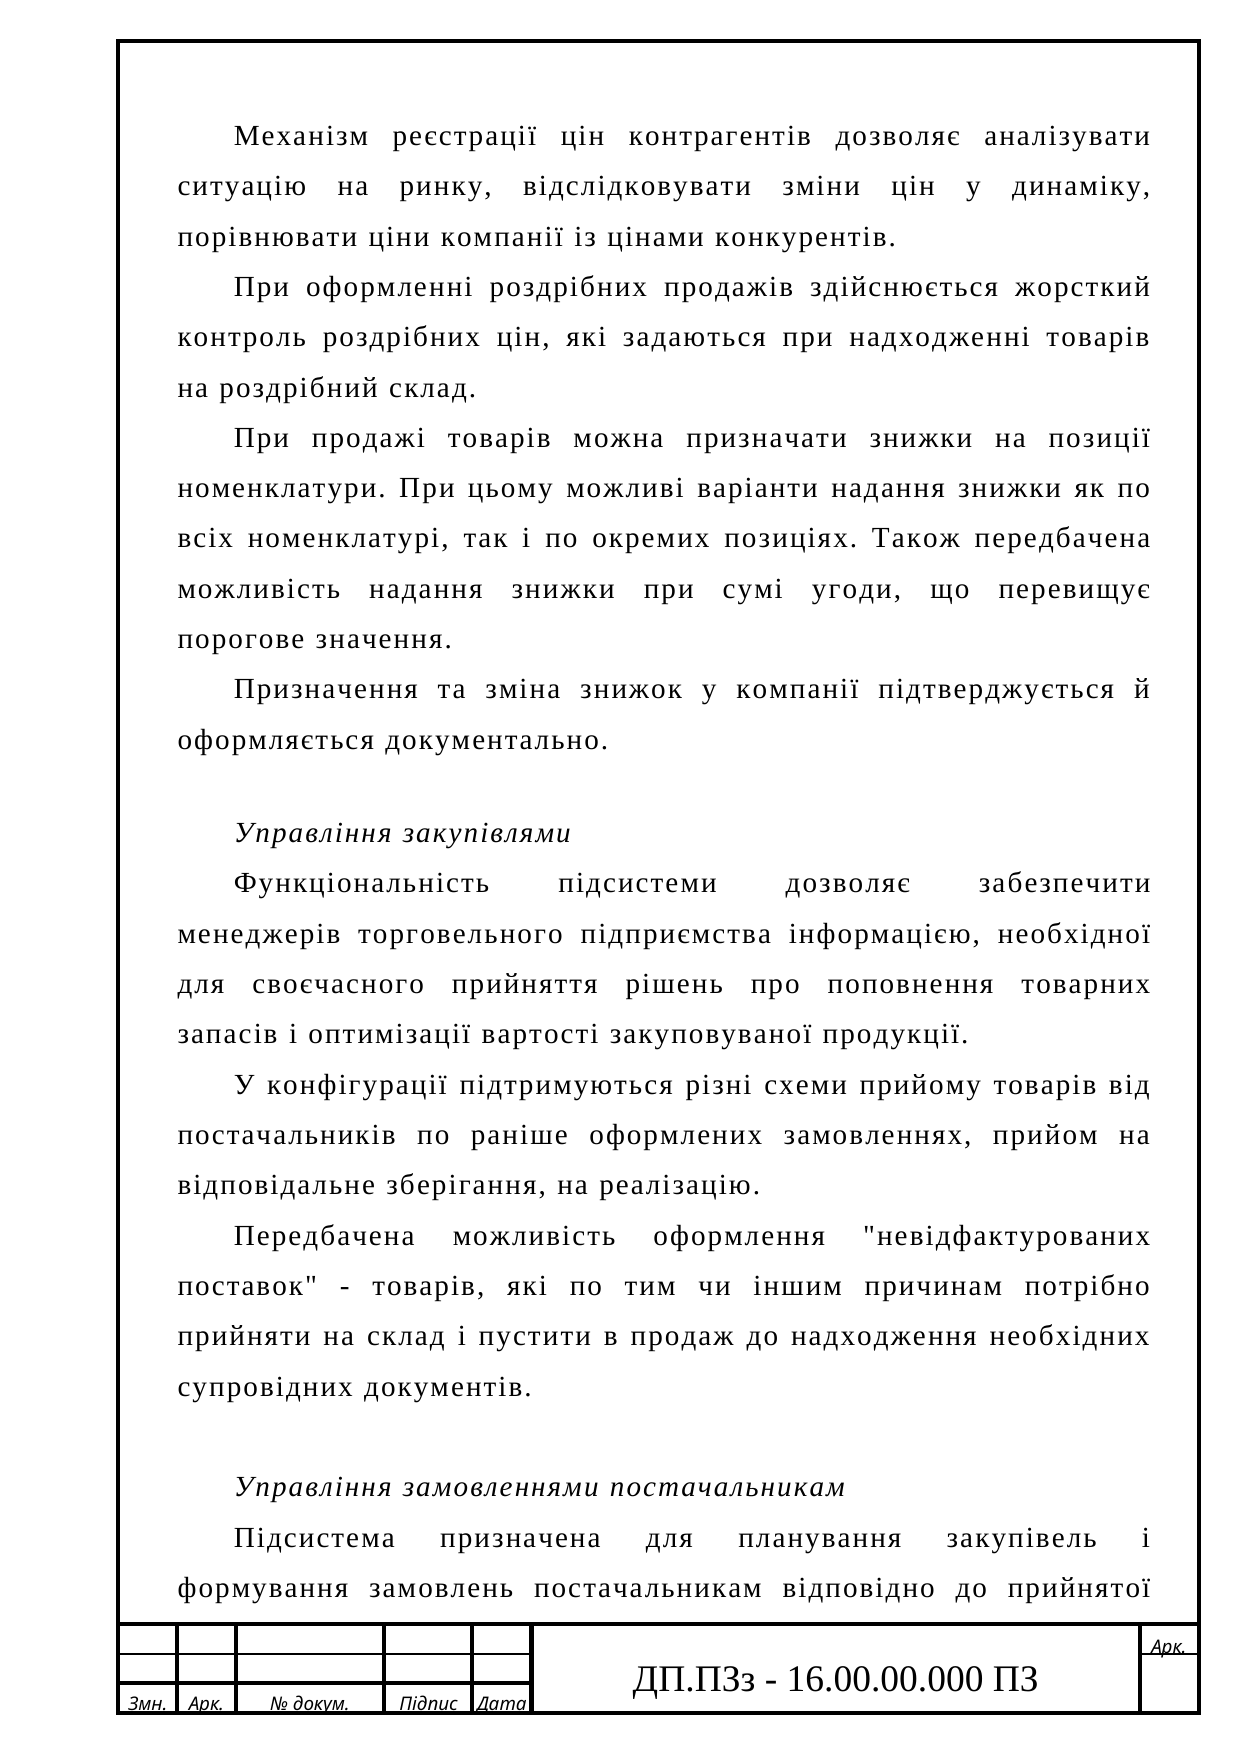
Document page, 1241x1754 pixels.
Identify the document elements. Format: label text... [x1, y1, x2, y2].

text Управління замовленнями постачальникам [177, 1469, 1152, 1503]
text Механізм реєстрації цін контрагентів дозволяє аналізувати ситуацію на ринку, відслідковувати зміни цін у динаміку, порівнювати ціни компанії із цінами конкурентів. [177, 118, 1152, 252]
text У конфігурації підтримуються різні схеми прийому товарів від постачальників по раніше оформлених замовленнях, прийом на відповідальне зберігання, на реалізацію. [177, 1067, 1152, 1201]
text Управління закупівлями [177, 815, 1152, 849]
text Підсистема призначена для планування закупівель і формування замовлень постачальникам відповідно до прийнятої [177, 1520, 1152, 1603]
text Призначення та зміна знижок у компанії підтверджується й оформляється документально. [177, 672, 1152, 755]
text Передбачена можливість оформлення "невідфактурованих поставок" - товарів, які по тим чи іншим причинам потрібно прийняти на склад і пустити в продаж до надходження необхідних супровідних документів. [177, 1218, 1152, 1402]
text При оформленні роздрібних продажів здійснюється жорсткий контроль роздрібних цін, які задаються при надходженні товарів на роздрібний склад. [177, 269, 1152, 403]
text Функціональність підсистеми дозволяє забезпечити менеджерів торговельного підприємства інформацією, необхідної для своєчасного прийняття рішень про поповнення товарних запасів і оптимізації вартості закуповуваної продукції. [177, 866, 1152, 1050]
text При продажі товарів можна призначати знижки на позиції номенклатури. При цьому можливі варіанти надання знижки як по всіх номенклатурі, так і по окремих позиціях. Також передбачена можливість надання знижки при сумі угоди, що перевищує порогове значення. [177, 420, 1152, 655]
